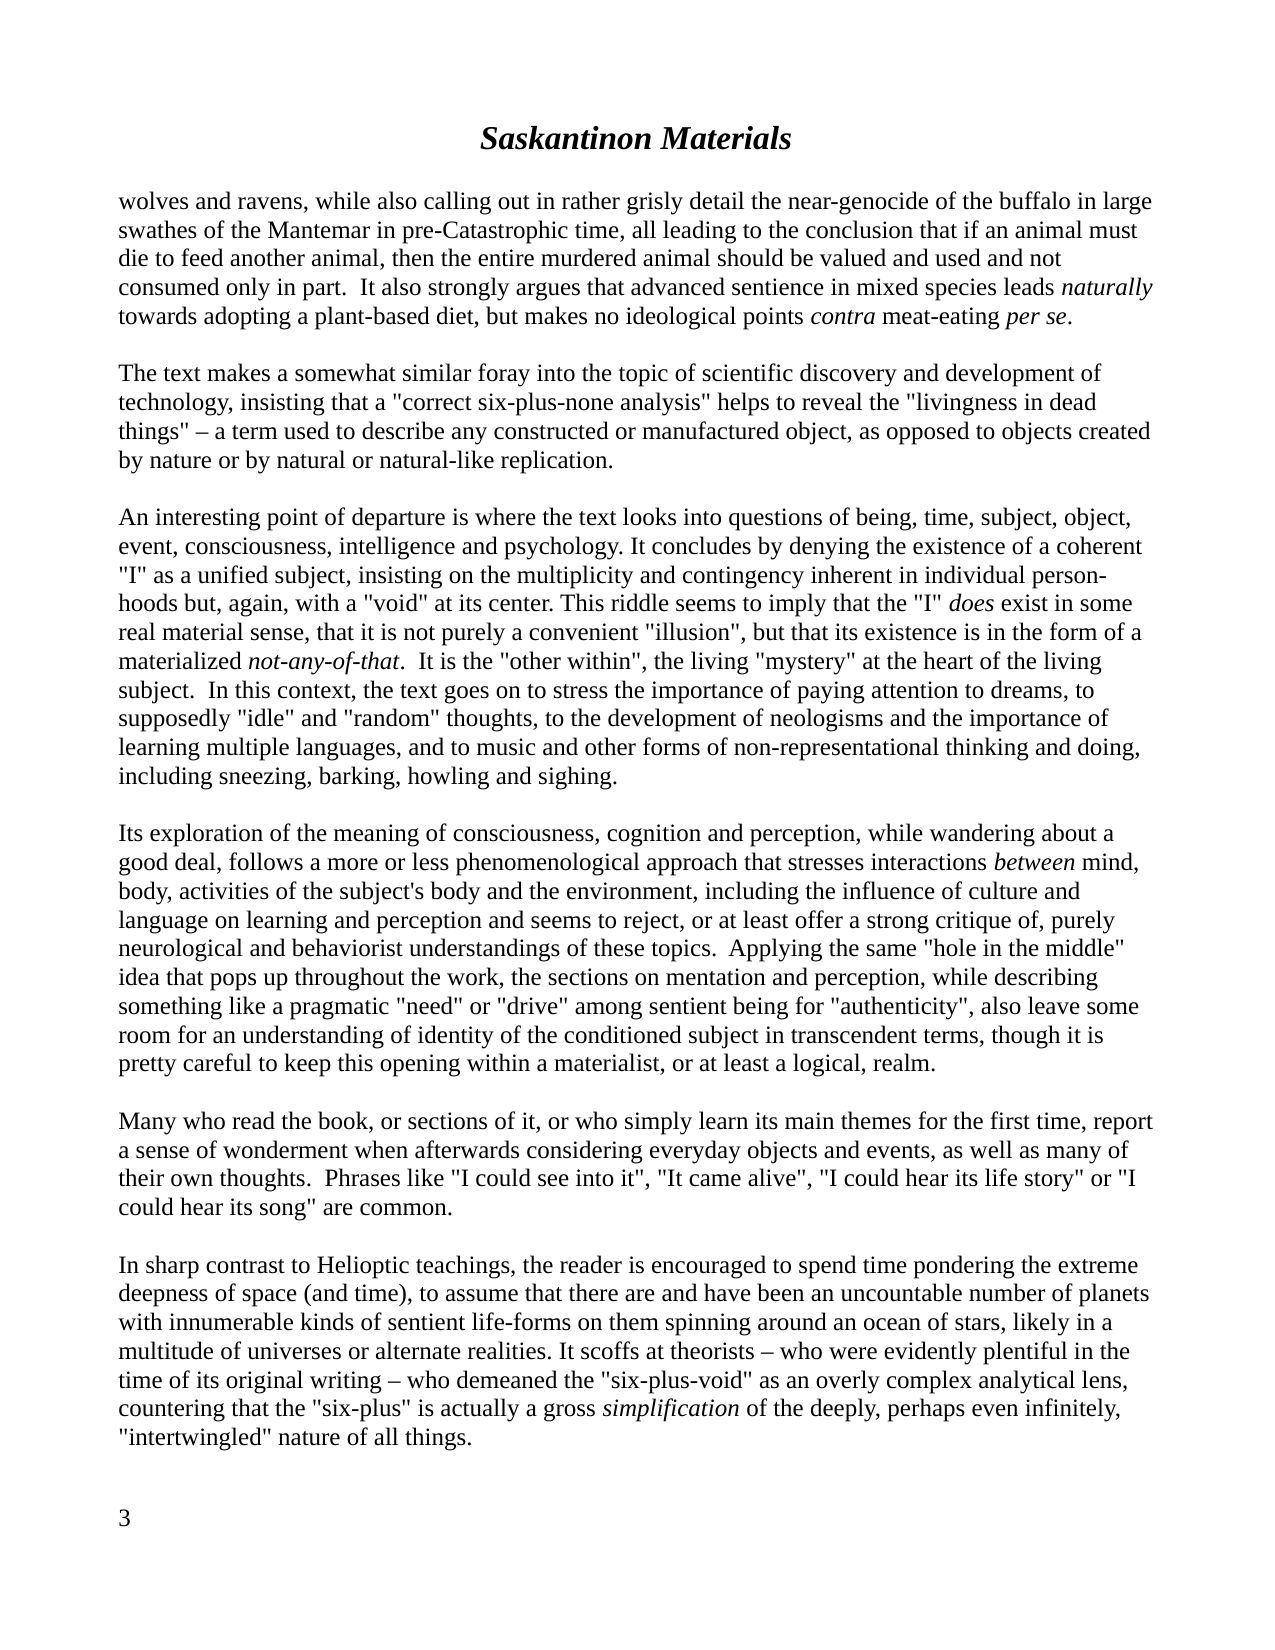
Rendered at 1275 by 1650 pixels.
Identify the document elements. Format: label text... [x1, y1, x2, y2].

text Many who read the book, or sections of it, or who simply learn its main themes for the first time, report a sense of wonderment when afterwards considering everyday objects and events, as well as many of their own thoughts. Phrases like "I could see into it", "It came alive", "I could hear its life story" or "I could hear its song" are common. [118, 1106, 1157, 1221]
text The text makes a somewhat similar foray into the topic of scientific discovery and development of technology, insisting that a "correct six-plus-none analysis" helps to reveal the "livingness in dead things" – a term used to describe any constructed or manufactured object, as opposed to objects created by nature or by natural or natural-like replication. [118, 358, 1157, 473]
text In sharp contrast to Helioptic teachings, the reader is encouraged to spend time pondering the extreme deepness of space (and time), to assume that there are and have been an uncountable number of planets with innumerable kinds of sentient life-forms on them spinning around an ocean of stars, likely in a multitude of universes or alternate realities. It scoffs at theorists – who were evidently plentiful in the time of its original writing – who demeaned the "six-plus-void" as an overly complex analytical lens, countering that the "six-plus" is actually a gross simplification of the deeply, perhaps even infinitely, "intertwingled" nature of all things. [118, 1250, 1157, 1451]
text Its exploration of the meaning of consciousness, cognition and perception, while wandering about a good deal, follows a more or less phenomenological approach that stresses interactions between mind, body, activities of the subject's body and the environment, including the influence of culture and language on learning and perception and seems to reject, or at least offer a strong critique of, purely neurological and behaviorist understandings of these topics. Applying the same "hole in the middle" idea that pops up throughout the work, the sections on mentation and perception, while describing something like a pragmatic "need" or "drive" among sentient being for "authenticity", also leave some room for an understanding of identity of the conditioned subject in transcendent terms, though it is pretty careful to keep this opening within a materialist, or at least a logical, realm. [118, 818, 1157, 1077]
text wolves and ravens, while also calling out in rather grisly detail the near-genocide of the buffalo in large swathes of the Mantemar in pre-Catastrophic time, all leading to the conclusion that if an animal must die to feed another animal, then the entire murdered animal should be valued and used and not consumed only in part. It also strongly argues that advanced sentience in mixed species leads naturally towards adopting a plant-based diet, but makes no ideological points contra meat-eating per se. [118, 186, 1157, 330]
text An interesting point of departure is where the text looks into questions of being, time, subject, object, event, consciousness, intelligence and psychology. It concludes by denying the existence of a coherent "I" as a unified subject, insisting on the multiplicity and contingency inherent in individual person-hoods but, again, with a "void" at its center. This riddle seems to imply that the "I" does exist in some real material sense, that it is not purely a convenient "illusion", but that its existence is in the form of a materialized not-any-of-that. It is the "other within", the living "mystery" at the heart of the living subject. In this context, the text goes on to stress the importance of paying attention to dreams, to supposedly "idle" and "random" thoughts, to the development of neologisms and the importance of learning multiple languages, and to music and other forms of non-representational thinking and doing, including sneezing, barking, howling and sighing. [118, 502, 1157, 790]
